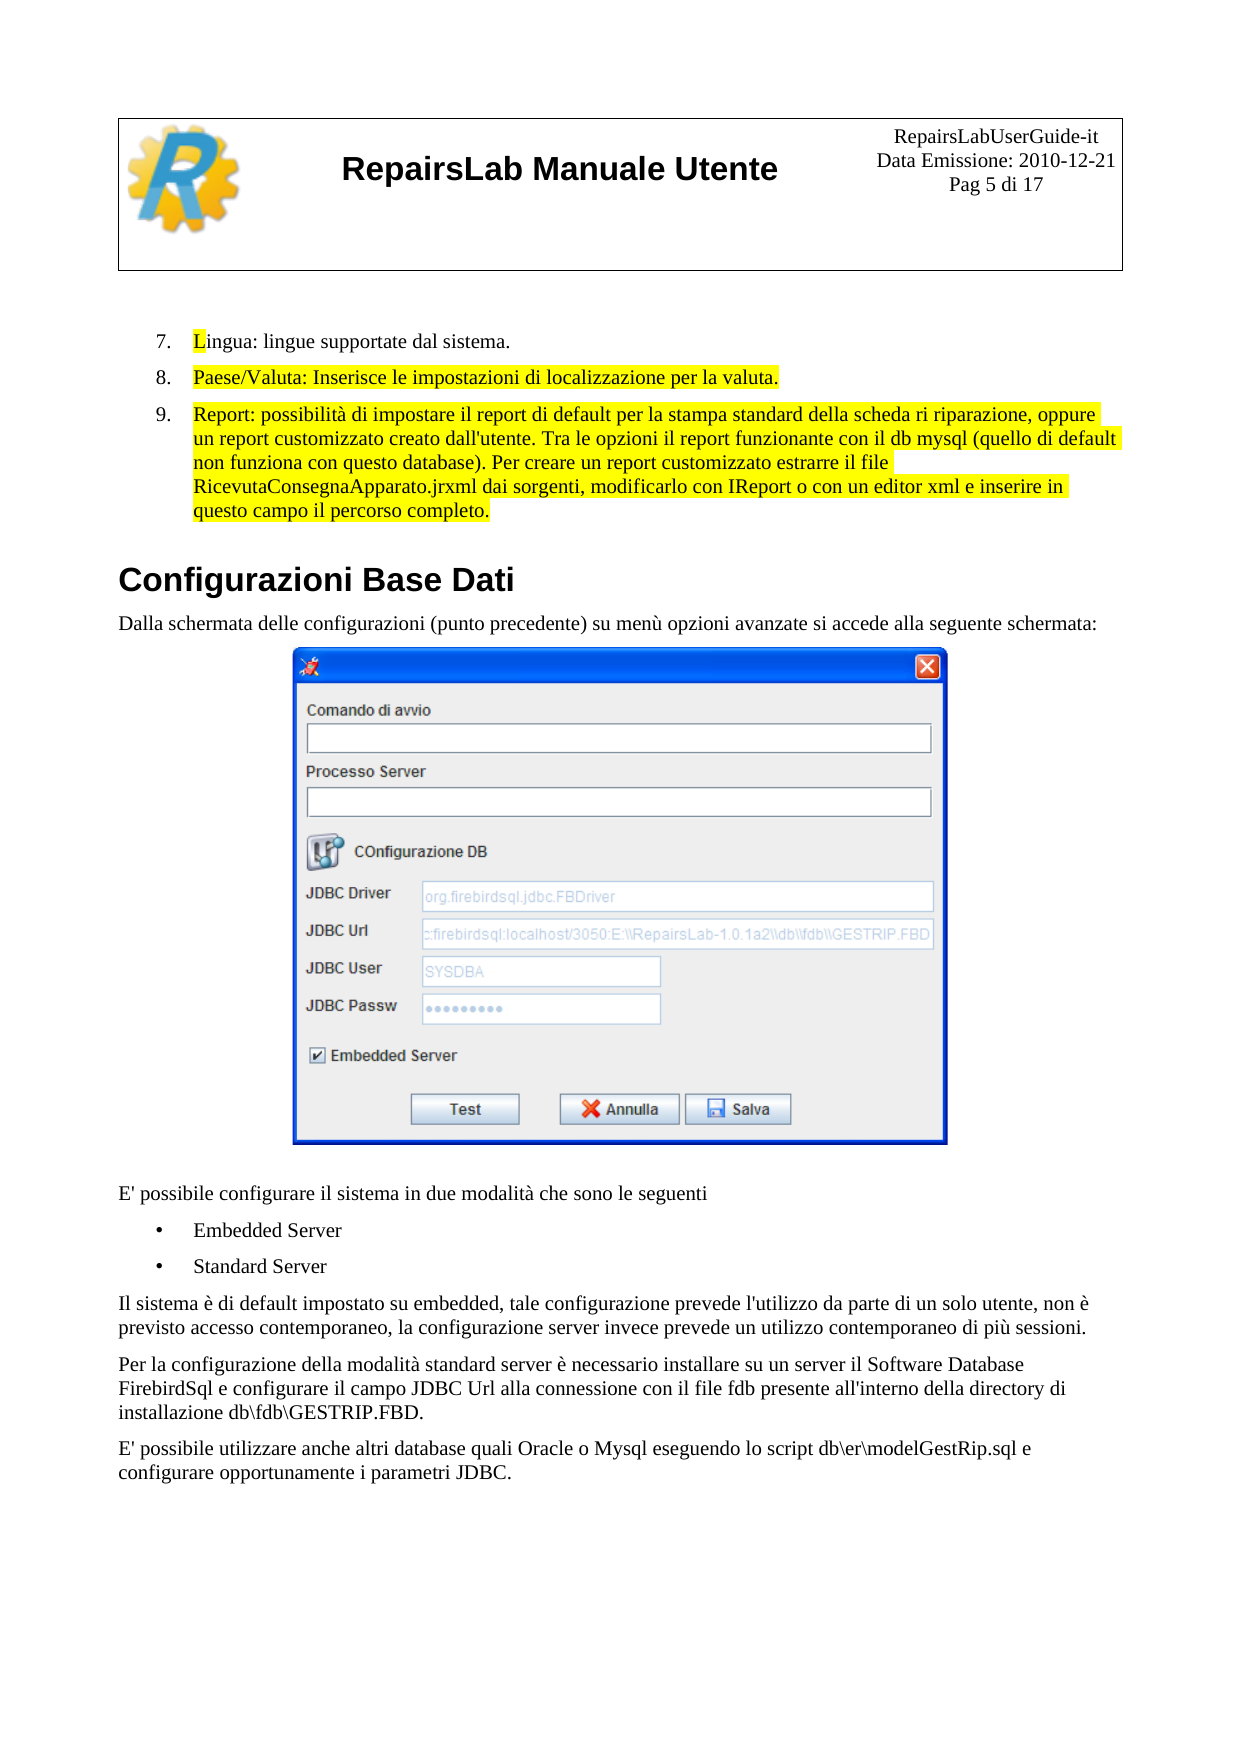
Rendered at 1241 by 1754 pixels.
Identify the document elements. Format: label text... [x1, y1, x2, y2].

text Dalla schermata delle configurazioni (punto precedente) su menù opzioni avanzate si accede alla seguente schermata: [118, 611, 1122, 635]
text E' possibile configurare il sistema in due modalità che sono le seguenti [118, 1181, 1122, 1205]
list Embedded Server [156, 1218, 1122, 1242]
picture [292, 647, 948, 1145]
list Standard Server [156, 1254, 1122, 1278]
text E' possibile utilizzare anche altri database quali Oracle o Mysql eseguendo lo script db\er\modelGestRip.sql e configurare opportunamente i parametri JDBC. [118, 1436, 1122, 1484]
text Per la configurazione della modalità standard server è necessario installare su un server il Software Database FirebirdSql e configurare il campo JDBC Url alla connessione con il file fdb presente all'interno della directory di installazione db\fdb\GESTRIP.FBD. [118, 1351, 1122, 1424]
subtitle Configurazioni Base Dati [118, 559, 1122, 598]
text Il sistema è di default impostato su embedded, tale configurazione prevede l'utilizzo da parte di un solo utente, non è previsto accesso contemporaneo, la configurazione server invece prevede un utilizzo contemporaneo di più sessioni. [118, 1291, 1122, 1339]
list Lingua: lingue supportate dal sistema. [156, 328, 1122, 353]
list Paese/Valuta: Inserisce le impostazioni di localizzazione per la valuta. [156, 365, 1122, 389]
picture [127, 123, 241, 236]
list Report: possibilità di impostare il report di default per la stampa standard della scheda ri riparazione, oppure un report customizzato creato dall'utente. Tra le opzioni il report funzionante con il db mysql (quello di default non funziona con questo database). Per creare un report customizzato estrarre il file RicevutaConsegnaApparato.jrxml dai sorgenti, modificarlo con IReport o con un editor xml e inserire in questo campo il percorso completo. [156, 402, 1122, 522]
